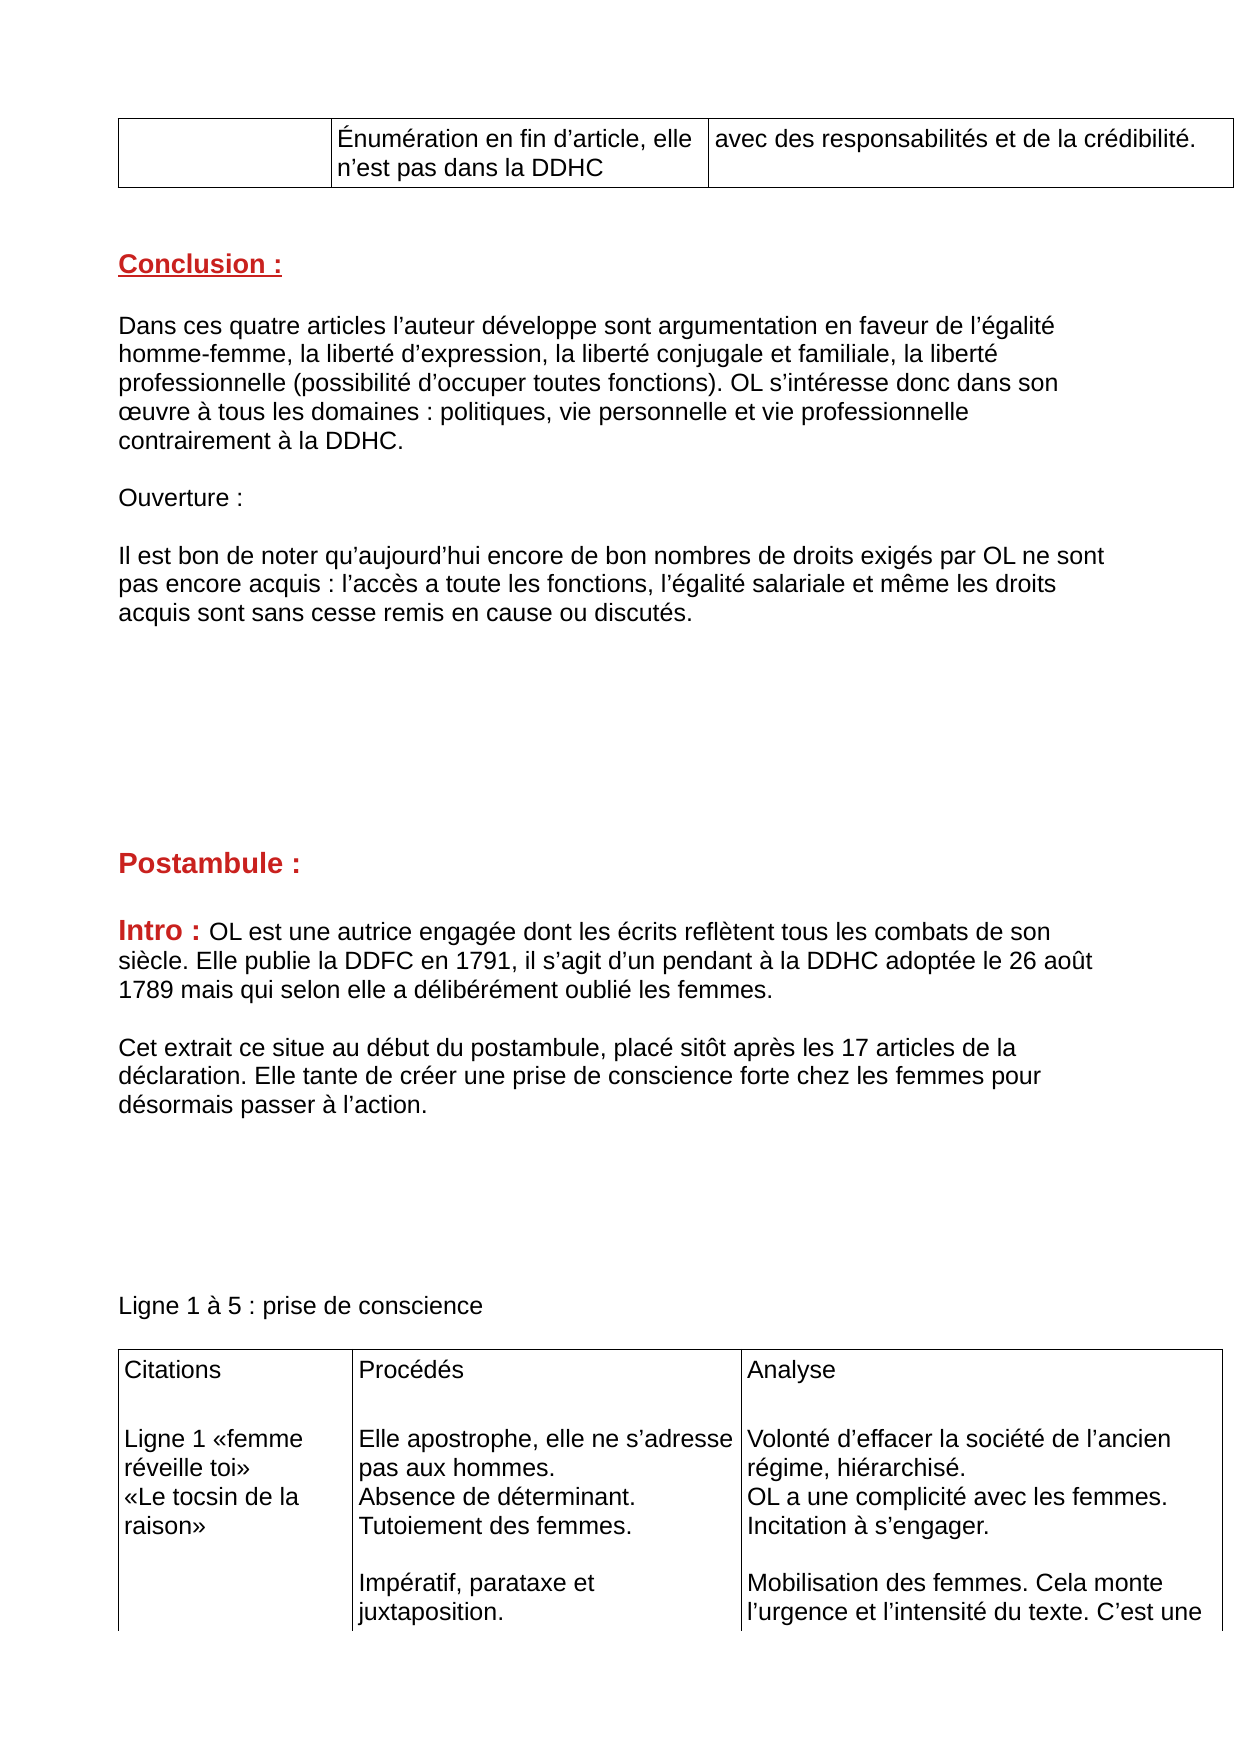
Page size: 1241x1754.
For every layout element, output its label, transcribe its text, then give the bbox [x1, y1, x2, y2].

text Ligne 1 à 5 : prise de conscience [118, 1291, 1122, 1320]
table_cell Ligne 1 «femme réveille toi» «Le tocsin de la raison» [119, 1419, 352, 1631]
text Ouverture : [118, 483, 1122, 512]
text Conclusion : [118, 248, 1122, 279]
text Dans ces quatre articles l’auteur développe sont argumentation en faveur de l’égalité homme-femme, la liberté d’expression, la liberté conjugale et familiale, la liberté professionnelle (possibilité d’occuper toutes fonctions). OL s’intéresse donc dans son œuvre à tous les domaines : politiques, vie personnelle et vie professionnelle contrairement à la DDHC. [118, 311, 1122, 454]
table_cell [119, 119, 331, 187]
table_cell Volonté d’effacer la société de l’ancien régime, hiérarchisé. OL a une complicité avec les femmes. Incitation à s’engager. Mobilisation des femmes. Cela monte l’urgence et l’intensité du texte. C’est une [742, 1419, 1222, 1631]
text Cet extrait ce situe au début du postambule, placé sitôt après les 17 articles de la déclaration. Elle tante de créer une prise de conscience forte chez les femmes pour désormais passer à l’action. [118, 1032, 1122, 1119]
table_header Procédés [353, 1350, 741, 1419]
table_header Citations [119, 1350, 352, 1419]
table_cell Elle apostrophe, elle ne s’adresse pas aux hommes. Absence de déterminant. Tutoiement des femmes. Impératif, parataxe et juxtaposition. [353, 1419, 741, 1631]
table_header Analyse [742, 1350, 1222, 1419]
text Intro : OL est une autrice engagée dont les écrits reflètent tous les combats de son siècle. Elle publie la DDFC en 1791, il s’agit d’un pendant à la DDHC adoptée le 26 août 1789 mais qui selon elle a délibérément oublié les femmes. [118, 913, 1122, 1004]
text Postambule : [118, 846, 1122, 879]
table_cell Énumération en fin d’article, elle n’est pas dans la DDHC [332, 119, 708, 187]
text Il est bon de noter qu’aujourd’hui encore de bon nombres de droits exigés par OL ne sont pas encore acquis : l’accès a toute les fonctions, l’égalité salariale et même les droits acquis sont sans cesse remis en cause ou discutés. [118, 541, 1122, 627]
table_cell avec des responsabilités et de la crédibilité. [709, 119, 1233, 187]
